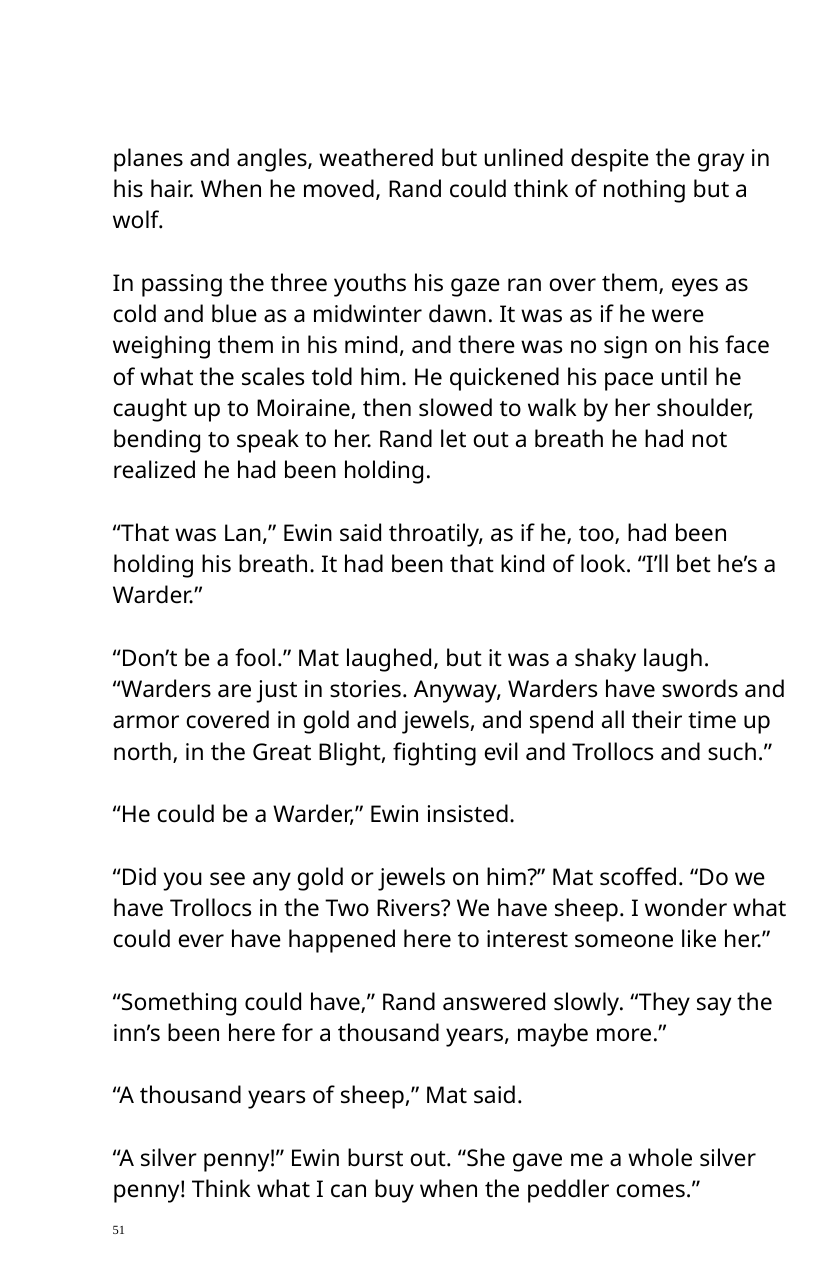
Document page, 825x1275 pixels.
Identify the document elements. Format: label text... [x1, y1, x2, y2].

text In passing the three youths his gaze ran over them, eyes as cold and blue as a midwinter dawn. It was as if he were weighing them in his mind, and there was no sign on his face of what the scales told him. He quickened his pace until he caught up to Moiraine, then slowed to walk by her shoulder, bending to speak to her. Rand let out a breath he had not realized he had been holding. [112, 267, 787, 486]
text “Something could have,” Rand answered slowly. “They say the inn’s been here for a thousand years, maybe more.” [112, 986, 787, 1048]
text planes and angles, weathered but unlined despite the gray in his hair. When he moved, Rand could think of nothing but a wolf. [112, 142, 787, 236]
text “A thousand years of sheep,” Mat said. [112, 1079, 787, 1111]
text “Don’t be a fool.” Mat laughed, but it was a shaky laugh. “Warders are just in stories. Anyway, Warders have swords and armor covered in gold and jewels, and spend all their time up north, in the Great Blight, fighting evil and Trollocs and such.” [112, 642, 787, 767]
text “Did you see any gold or jewels on him?” Mat scoffed. “Do we have Trollocs in the Two Rivers? We have sheep. I wonder what could ever have happened here to interest someone like her.” [112, 861, 787, 954]
text “He could be a Warder,” Ewin insisted. [112, 798, 787, 829]
text “That was Lan,” Ewin said throatily, as if he, too, had been holding his breath. It had been that kind of look. “I’ll bet he’s a Warder.” [112, 517, 787, 611]
text “A silver penny!” Ewin burst out. “She gave me a whole silver penny! Think what I can buy when the peddler comes.” [112, 1142, 787, 1204]
